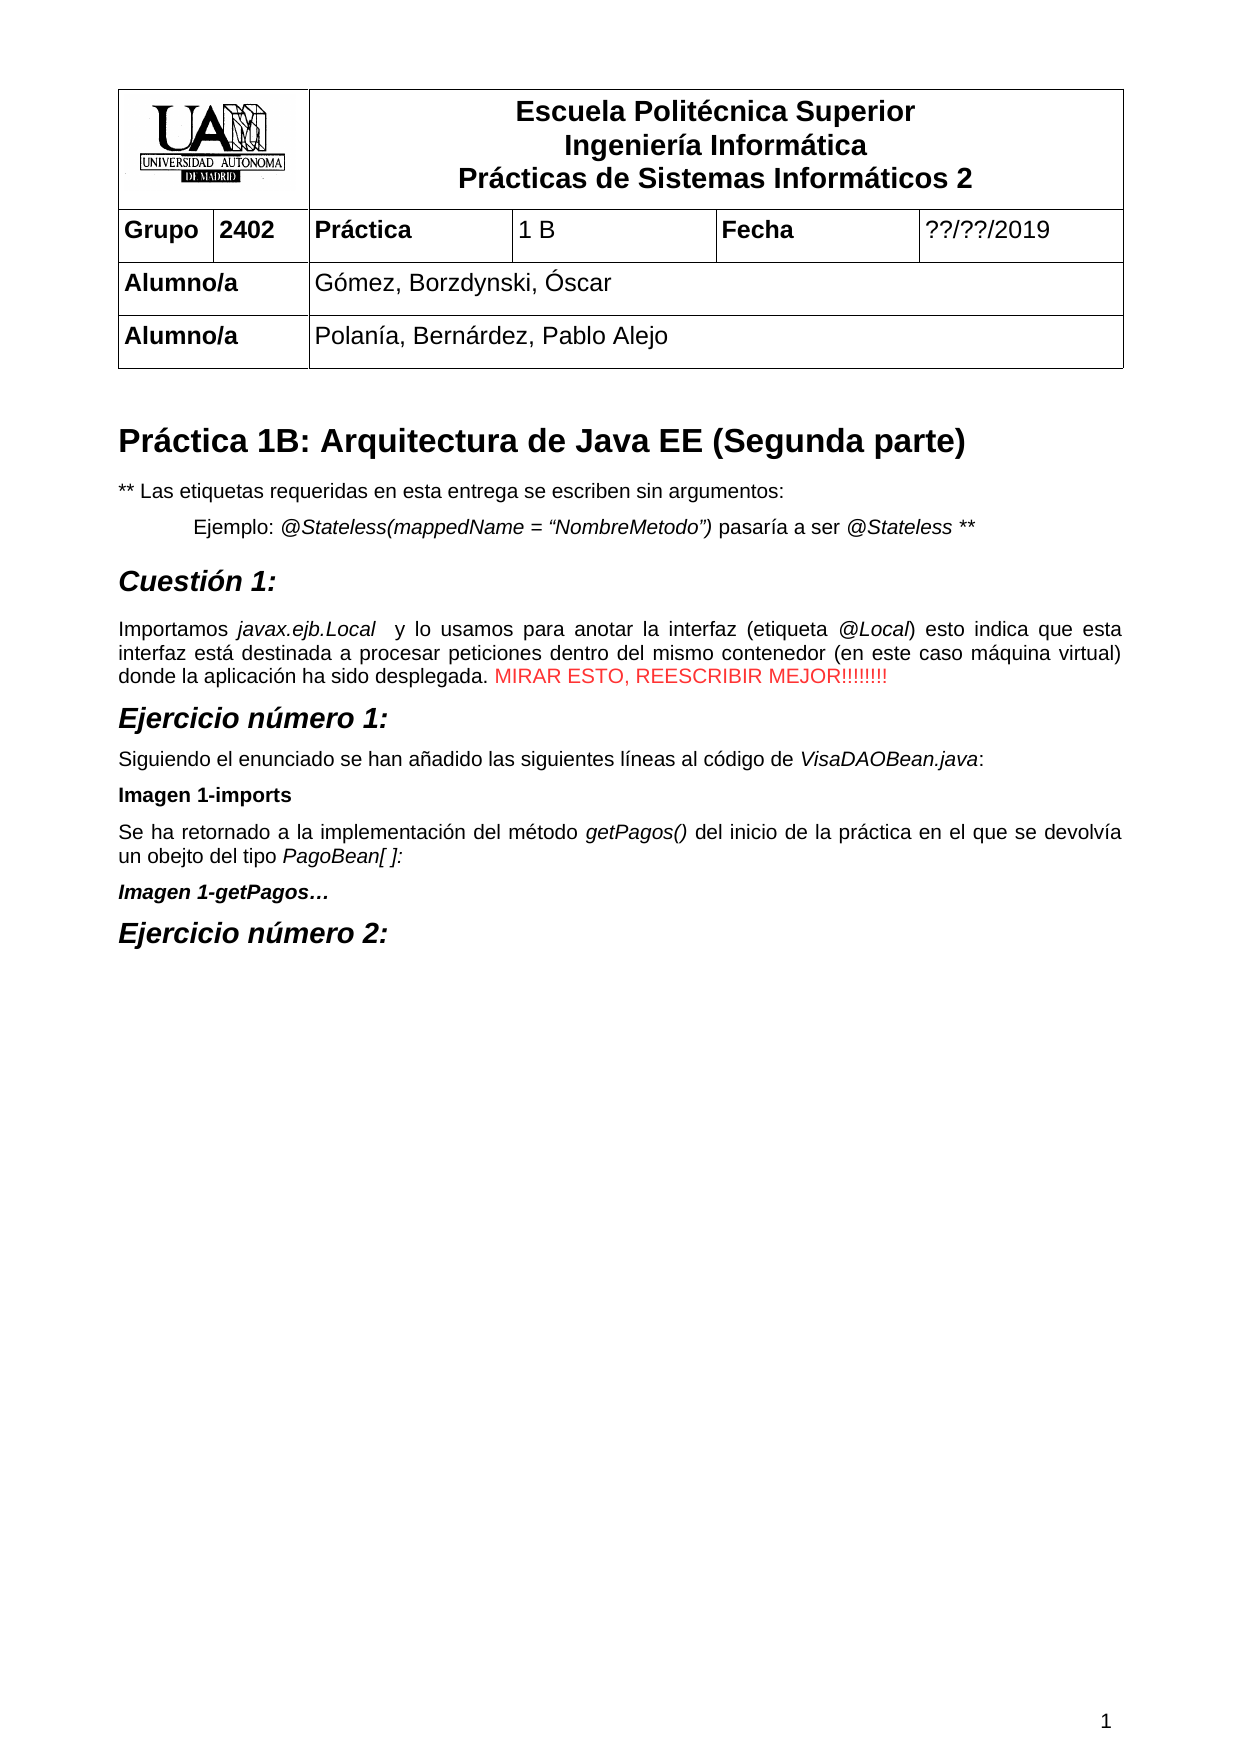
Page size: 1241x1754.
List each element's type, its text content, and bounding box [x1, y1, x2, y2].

subtitle Cuestión 1: [118, 564, 1122, 598]
table_cell Alumno/a [119, 263, 308, 315]
table_header [119, 90, 308, 209]
table_cell 1 B [513, 210, 716, 262]
subtitle Se ha retornado a la implementación del método getPagos() del inicio de la práctica en el que se devolvía un obejto del tipo PagoBean[ ]: [118, 820, 1122, 868]
table_cell Gómez, Borzdynski, Óscar [310, 263, 1123, 315]
subtitle Siguiendo el enunciado se han añadido las siguientes líneas al código de VisaDAOBean.java: [118, 747, 1122, 771]
table_cell Fecha [717, 210, 919, 262]
subtitle Práctica 1B: Arquitectura de Java EE (Segunda parte) [118, 421, 1122, 460]
subtitle Importamos javax.ejb.Local y lo usamos para anotar la interfaz (etiqueta @Local) esto indica que esta interfaz está destinada a procesar peticiones dentro del mismo contenedor (en este caso máquina virtual) donde la aplicación ha sido desplegada. MIRAR ESTO, REESCRIBIR MEJOR!!!!!!!! [118, 616, 1122, 688]
table_cell Alumno/a [119, 316, 308, 368]
subtitle Ejercicio número 2: [118, 917, 1122, 950]
subtitle Ejemplo: @Stateless(mappedName = “NombreMetodo”) pasaría a ser @Stateless ** [118, 515, 1122, 539]
table_cell Grupo [119, 210, 213, 262]
table_cell ??/??/2019 [920, 210, 1123, 262]
picture [123, 94, 296, 191]
subtitle Imagen 1-getPagos… [118, 880, 1122, 904]
subtitle Imagen 1-imports [118, 783, 1122, 807]
table_cell Práctica [310, 210, 512, 262]
table_cell 2402 [214, 210, 308, 262]
subtitle ** Las etiquetas requeridas en esta entrega se escriben sin argumentos: [118, 479, 1122, 503]
table_header Escuela Politécnica Superior Ingeniería Informática Prácticas de Sistemas Informáticos 2 [310, 90, 1123, 209]
subtitle Ejercicio número 1: [118, 701, 1122, 734]
table_cell Polanía, Bernárdez, Pablo Alejo [310, 316, 1123, 368]
